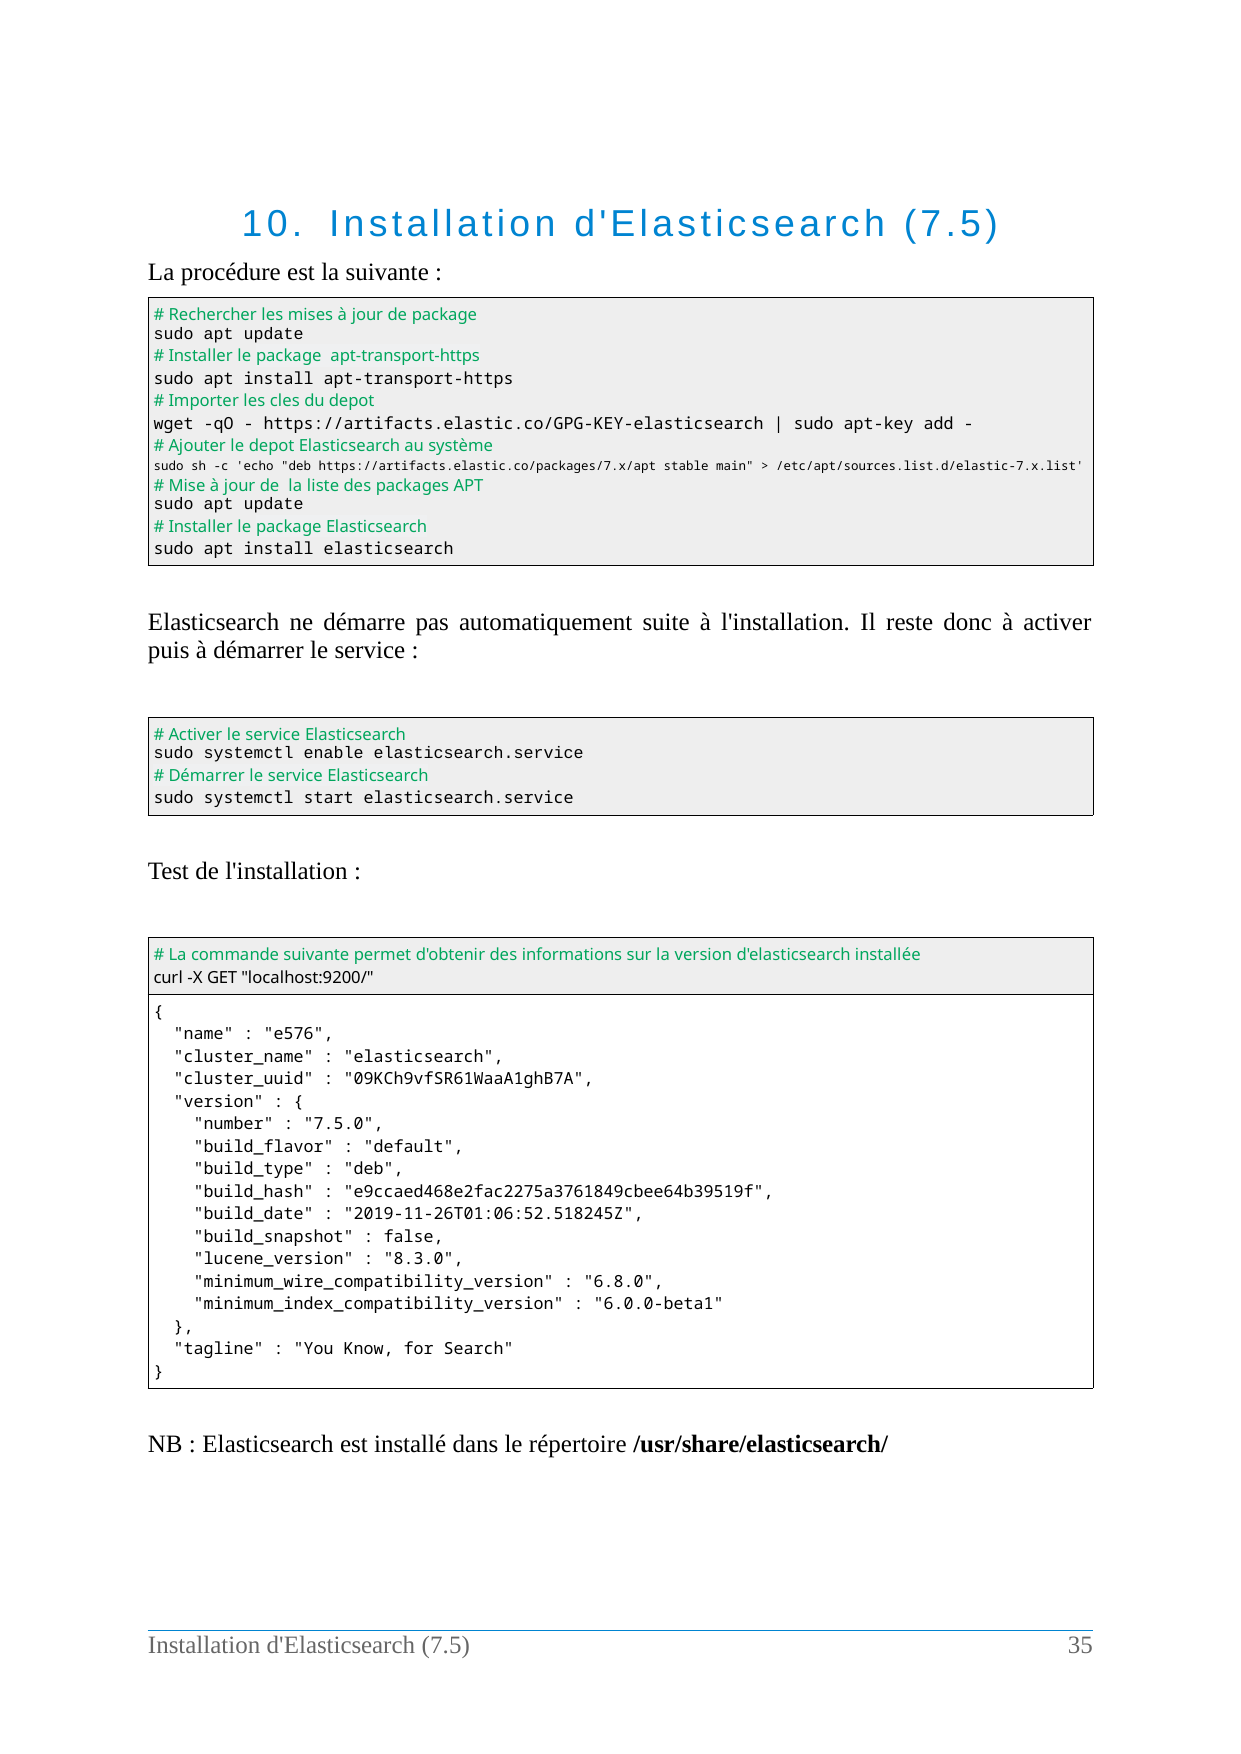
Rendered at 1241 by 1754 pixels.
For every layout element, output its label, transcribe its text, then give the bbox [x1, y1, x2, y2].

text Elasticsearch ne démarre pas automatiquement suite à l'installation. Il reste donc à activer puis à démarrer le service : [148, 606, 1093, 664]
table_cell { "name" : "e576", "cluster_name" : "elasticsearch", "cluster_uuid" : "09KCh9vfSR61WaaA1ghB7A", "version" : { "number" : "7.5.0", "build_flavor" : "default", "build_type" : "deb", "build_hash" : "e9ccaed468e2fac2275a3761849cbee64b39519f", "build_date" : "2019-11-26T01:06:52.518245Z", "build_snapshot" : false, "lucene_version" : "8.3.0", "minimum_wire_compatibility_version" : "6.8.0", "minimum_index_compatibility_version" : "6.0.0-beta1" }, "tagline" : "You Know, for Search" } [149, 995, 1093, 1388]
subtitle Installation d'Elasticsearch (7.5) [148, 201, 1093, 244]
text La procédure est la suivante : [148, 256, 1093, 286]
table_header # Rechercher les mises à jour de package sudo apt update # Installer le package apt-transport-https sudo apt install apt-transport-https # Importer les cles du depot wget -qO - https://artifacts.elastic.co/GPG-KEY-elasticsearch | sudo apt-key add - # Ajouter le depot Elasticsearch au système sudo sh -c 'echo "deb https://artifacts.elastic.co/packages/7.x/apt stable main" > /etc/apt/sources.list.d/elastic-7.x.list' # Mise à jour de la liste des packages APT sudo apt update # Installer le package Elasticsearch sudo apt install elasticsearch [149, 298, 1093, 565]
table_header # Activer le service Elasticsearch sudo systemctl enable elasticsearch.service # Démarrer le service Elasticsearch sudo systemctl start elasticsearch.service [149, 718, 1093, 815]
table_header # La commande suivante permet d'obtenir des informations sur la version d'elasticsearch installée curl -X GET "localhost:9200/" [149, 938, 1093, 994]
text NB : Elasticsearch est installé dans le répertoire /usr/share/elasticsearch/ [148, 1429, 1093, 1458]
text Test de l'installation : [148, 856, 1093, 885]
